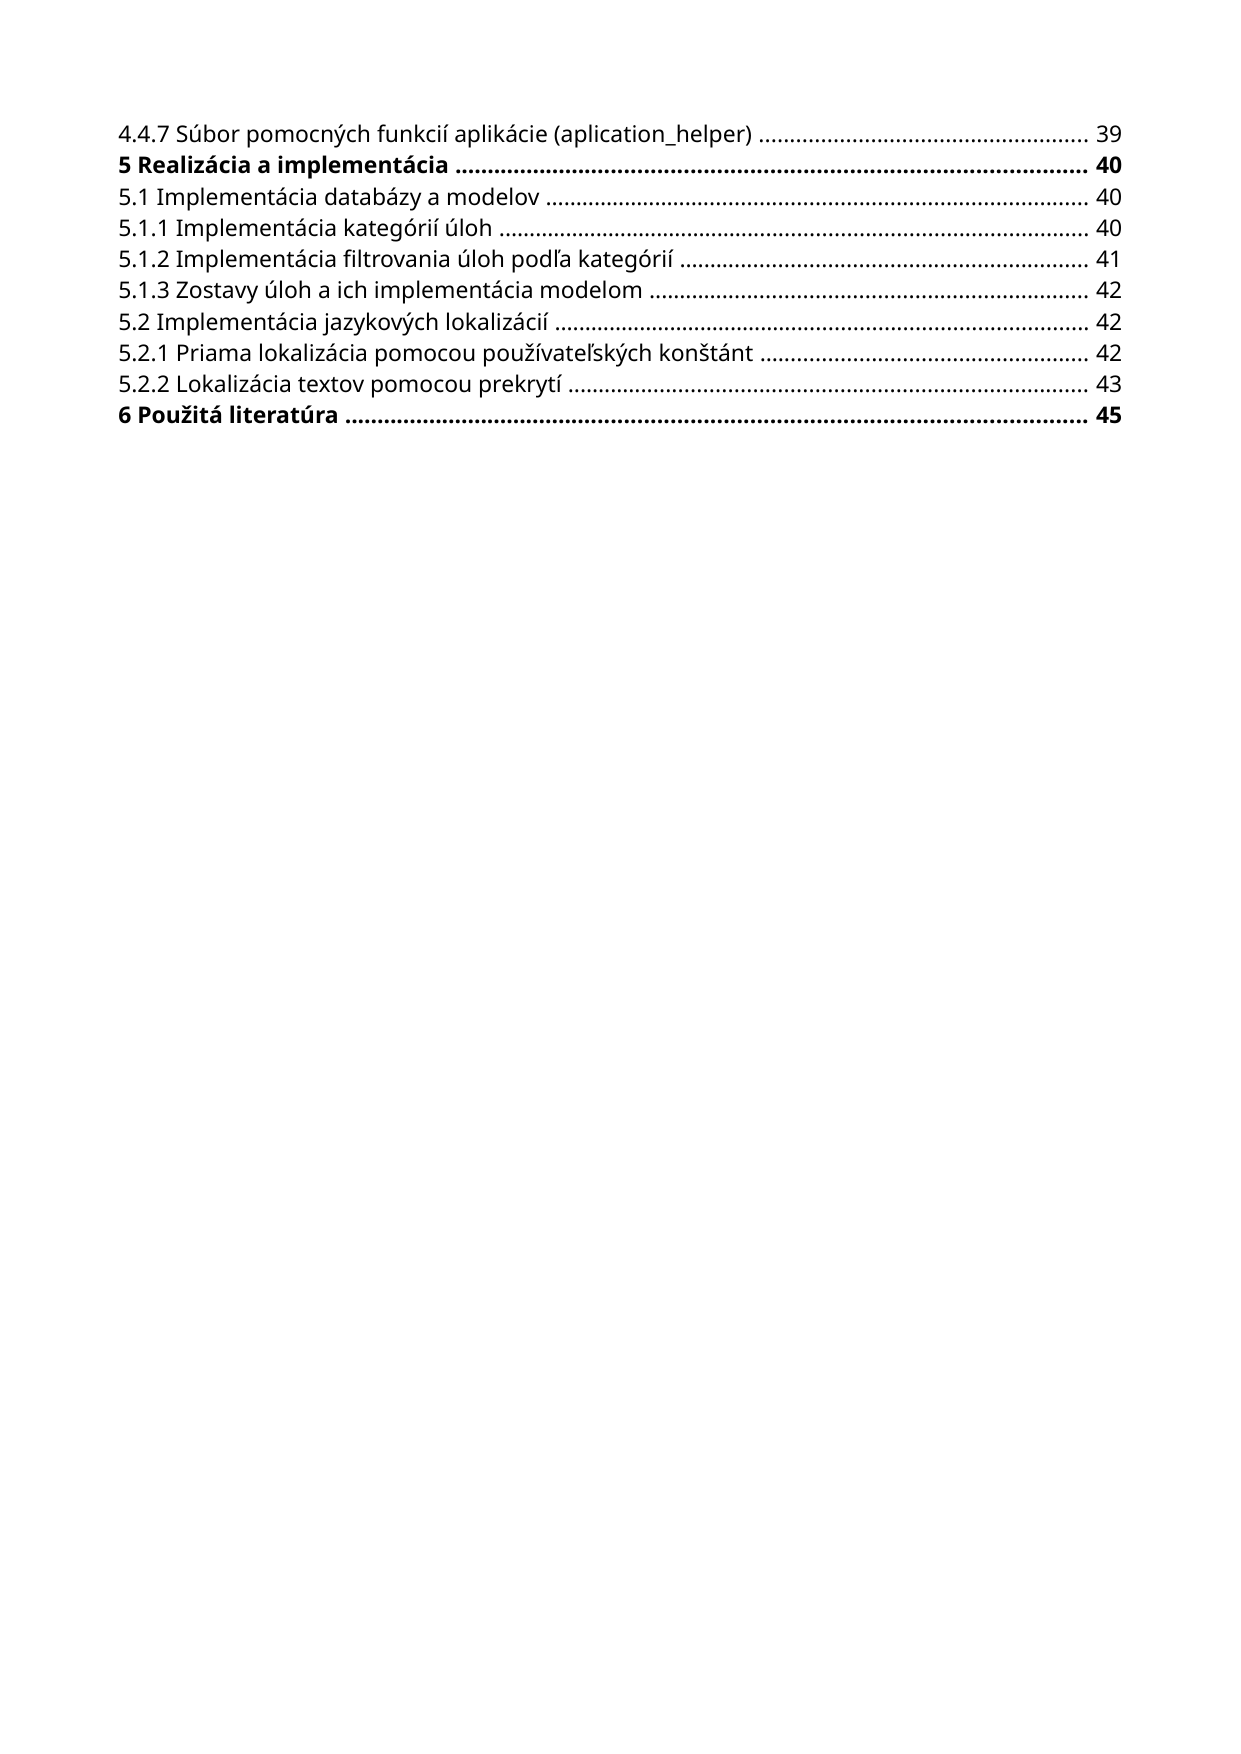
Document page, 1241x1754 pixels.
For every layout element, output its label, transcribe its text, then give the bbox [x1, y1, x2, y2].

text 5 Realizácia a implementácia 40 [118, 149, 1122, 181]
text 5.1.1 Implementácia kategórií úloh 40 [118, 212, 1122, 243]
text 5.2.2 Lokalizácia textov pomocou prekrytí 43 [118, 368, 1122, 399]
text 5.2 Implementácia jazykových lokalizácií 42 [118, 306, 1122, 337]
text 5.1.3 Zostavy úloh a ich implementácia modelom 42 [118, 274, 1122, 306]
text 6 Použitá literatúra 45 [118, 399, 1122, 431]
text 5.2.1 Priama lokalizácia pomocou používateľských konštánt 42 [118, 337, 1122, 368]
text 5.1 Implementácia databázy a modelov 40 [118, 181, 1122, 212]
text 4.4.7 Súbor pomocných funkcií aplikácie (aplication_helper) 39 [118, 118, 1122, 149]
text 5.1.2 Implementácia filtrovania úloh podľa kategórií 41 [118, 243, 1122, 274]
